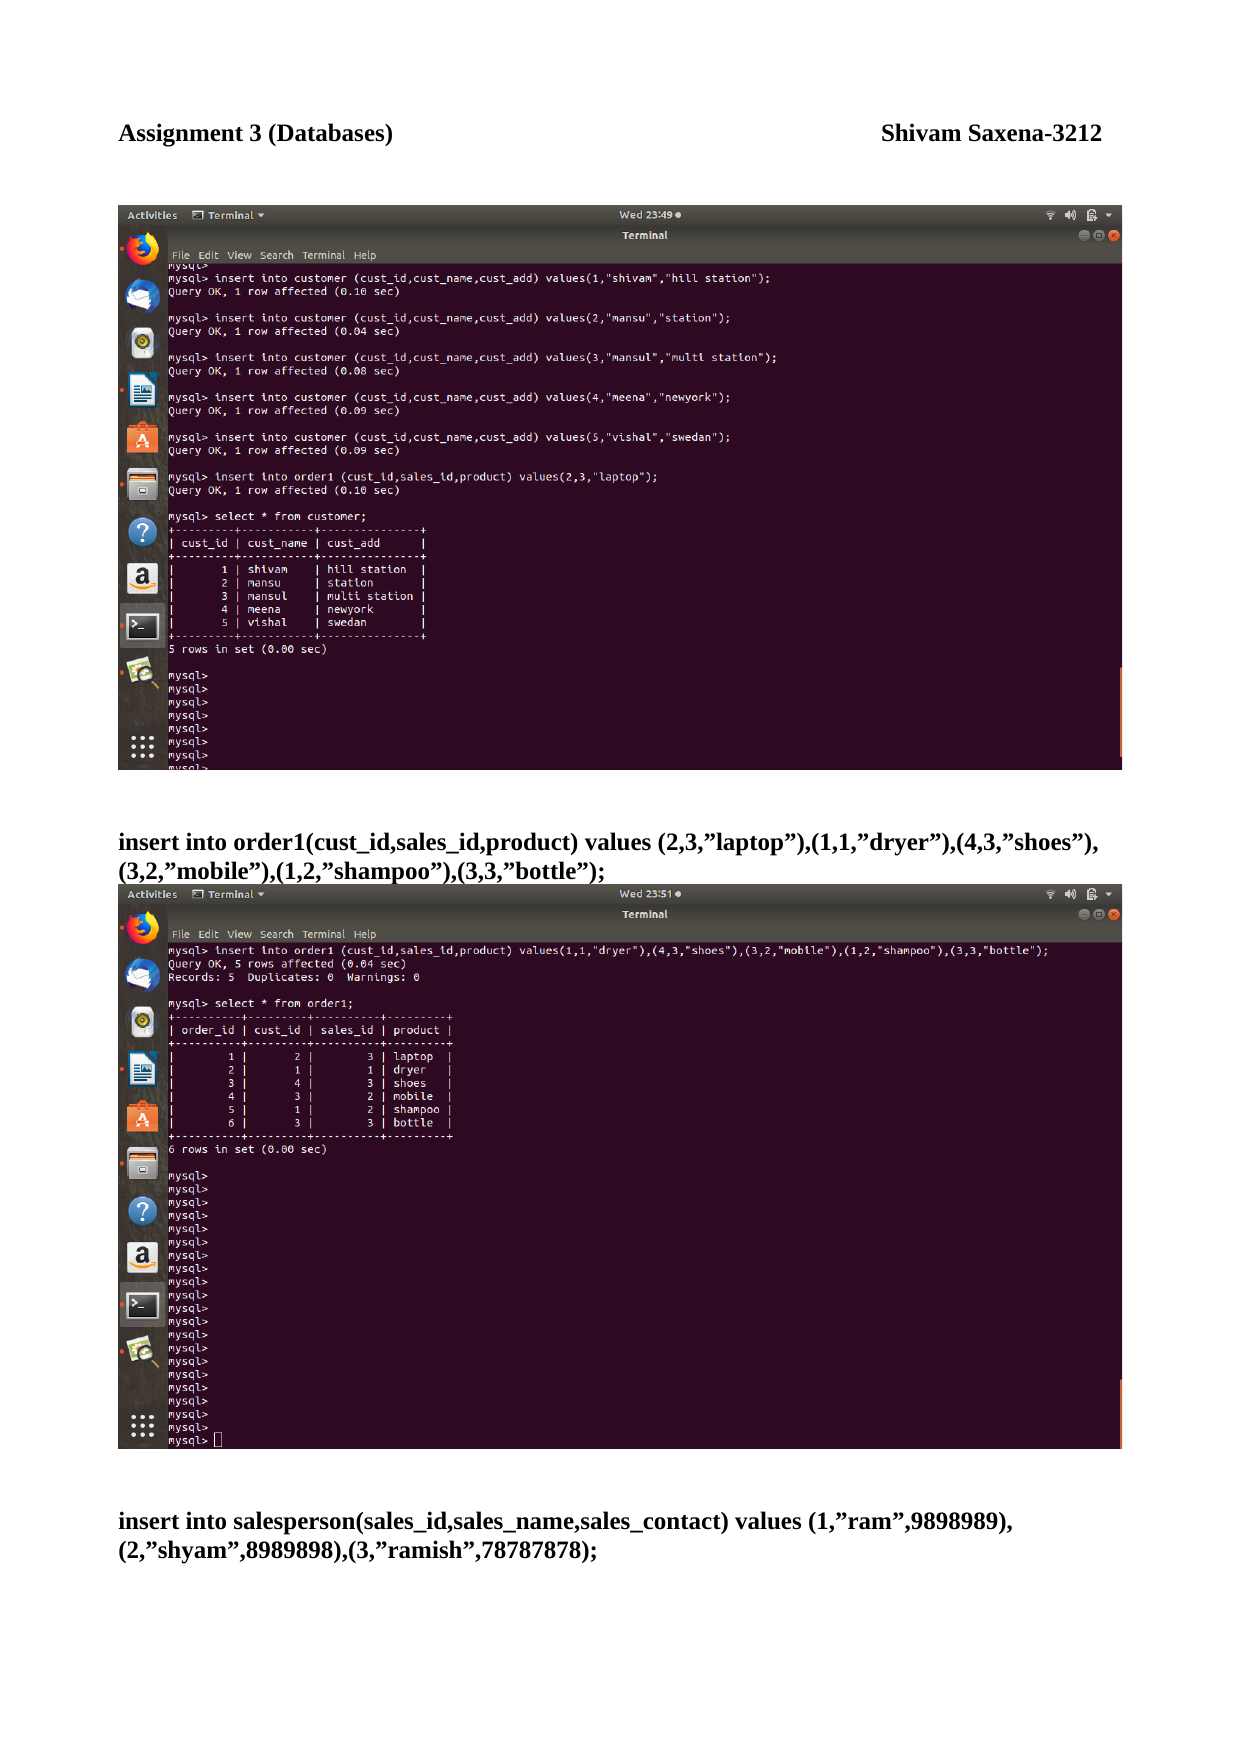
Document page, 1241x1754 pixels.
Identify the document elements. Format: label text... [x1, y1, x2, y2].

text insert into order1(cust_id,sales_id,product) values (2,3,”laptop”),(1,1,”dryer”),(4,3,”shoes”),(3,2,”mobile”),(1,2,”shampoo”),(3,3,”bottle”); [118, 827, 1122, 884]
picture [118, 884, 1123, 1449]
text insert into salesperson(sales_id,sales_name,sales_contact) values (1,”ram”,9898989),(2,”shyam”,8989898),(3,”ramish”,78787878); [118, 1506, 1122, 1564]
picture [118, 205, 1123, 770]
